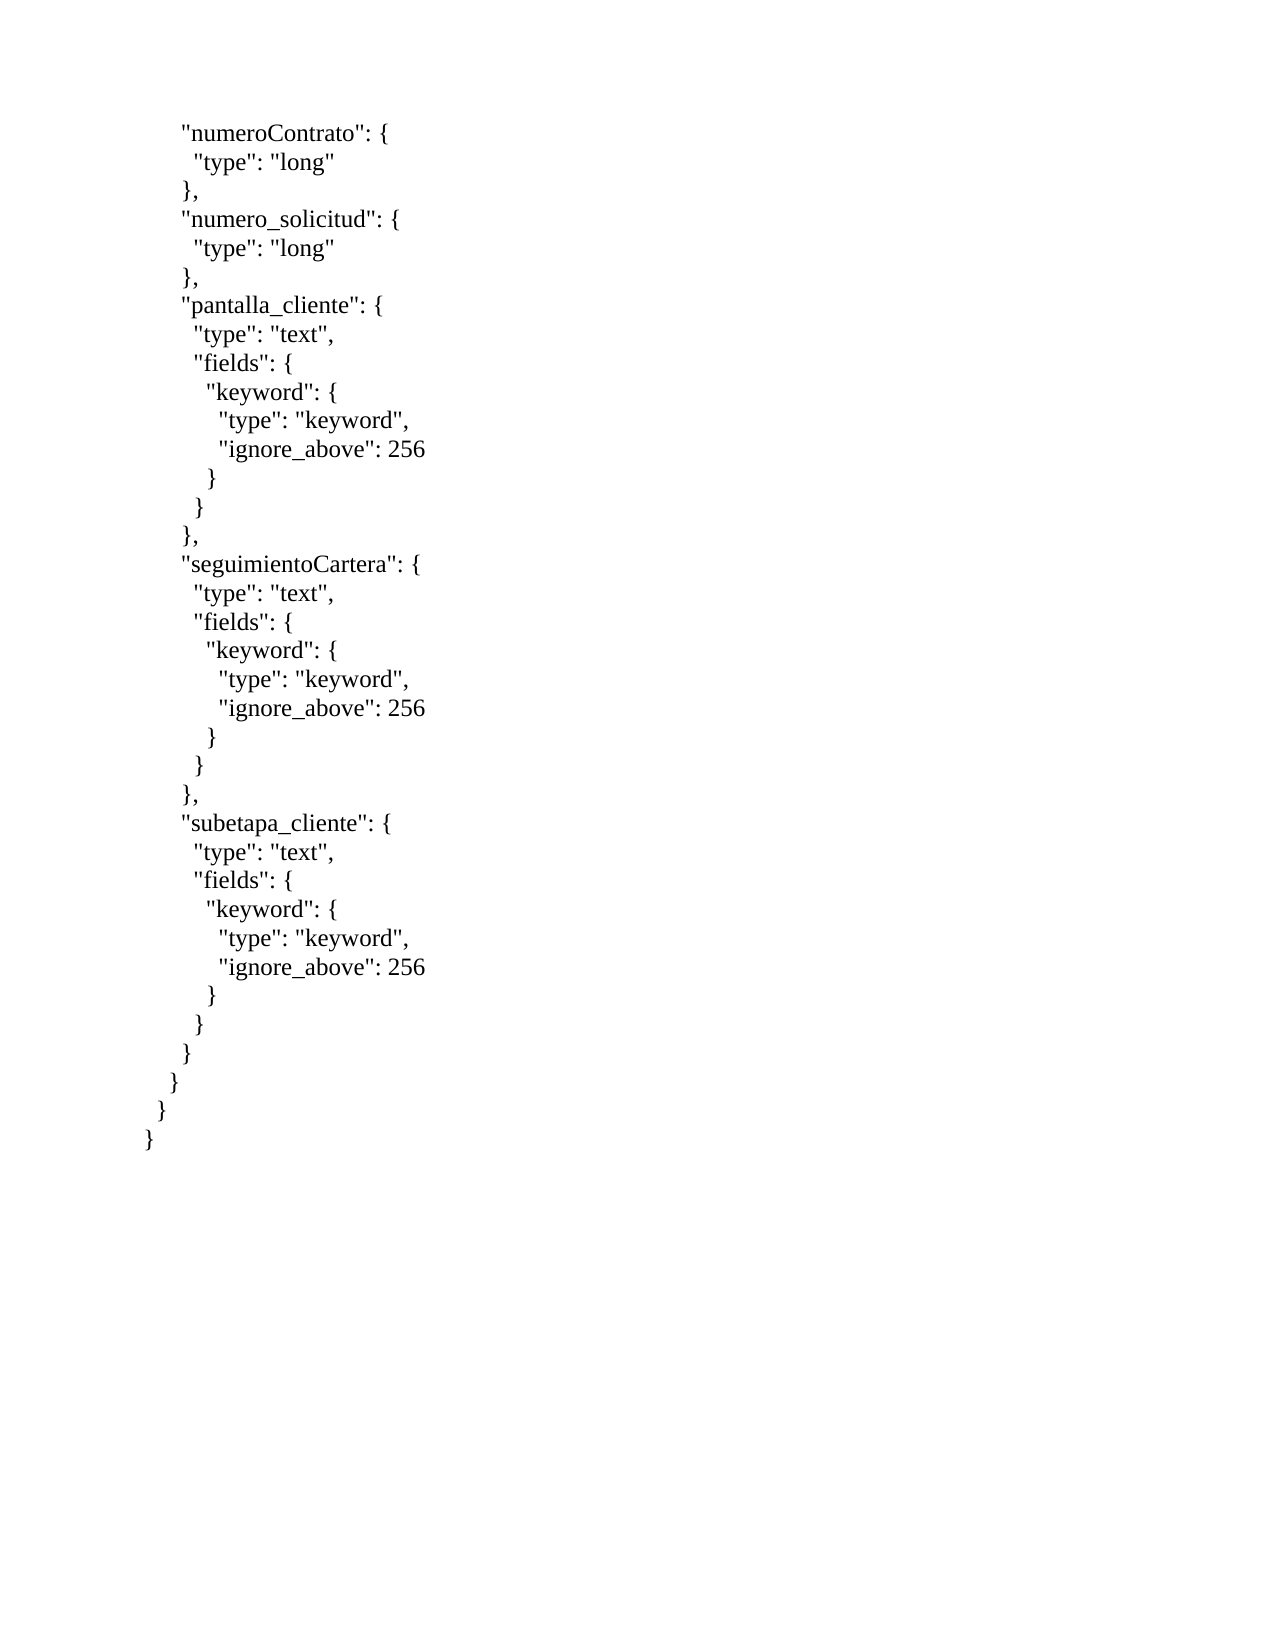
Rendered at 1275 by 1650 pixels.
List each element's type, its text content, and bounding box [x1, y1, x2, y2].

text "pantalla_cliente": { [118, 291, 1157, 319]
text } [118, 1009, 1157, 1038]
text } [118, 981, 1157, 1009]
text "type": "keyword", [118, 664, 1157, 693]
text "ignore_above": 256 [118, 434, 1157, 463]
text "keyword": { [118, 377, 1157, 406]
text "keyword": { [118, 636, 1157, 664]
text "type": "long" [118, 233, 1157, 262]
text }, [118, 521, 1157, 549]
text "subetapa_cliente": { [118, 808, 1157, 837]
text "numeroContrato": { [118, 118, 1157, 147]
text "numero_solicitud": { [118, 204, 1157, 233]
text } [118, 722, 1157, 751]
text "type": "text", [118, 837, 1157, 866]
text "ignore_above": 256 [118, 952, 1157, 981]
text }, [118, 262, 1157, 291]
text "keyword": { [118, 894, 1157, 923]
text } [118, 751, 1157, 779]
text "fields": { [118, 866, 1157, 894]
text "type": "text", [118, 319, 1157, 348]
text "fields": { [118, 607, 1157, 636]
text "ignore_above": 256 [118, 693, 1157, 722]
text "type": "keyword", [118, 406, 1157, 434]
text "type": "keyword", [118, 923, 1157, 952]
text } [118, 1038, 1157, 1067]
text }, [118, 779, 1157, 808]
text }, [118, 176, 1157, 204]
text } [118, 463, 1157, 492]
text "type": "long" [118, 147, 1157, 176]
text } [118, 1096, 1157, 1124]
text } [118, 1124, 1157, 1153]
text } [118, 1067, 1157, 1096]
text "fields": { [118, 348, 1157, 377]
text "seguimientoCartera": { [118, 549, 1157, 578]
text "type": "text", [118, 578, 1157, 607]
text } [118, 492, 1157, 521]
